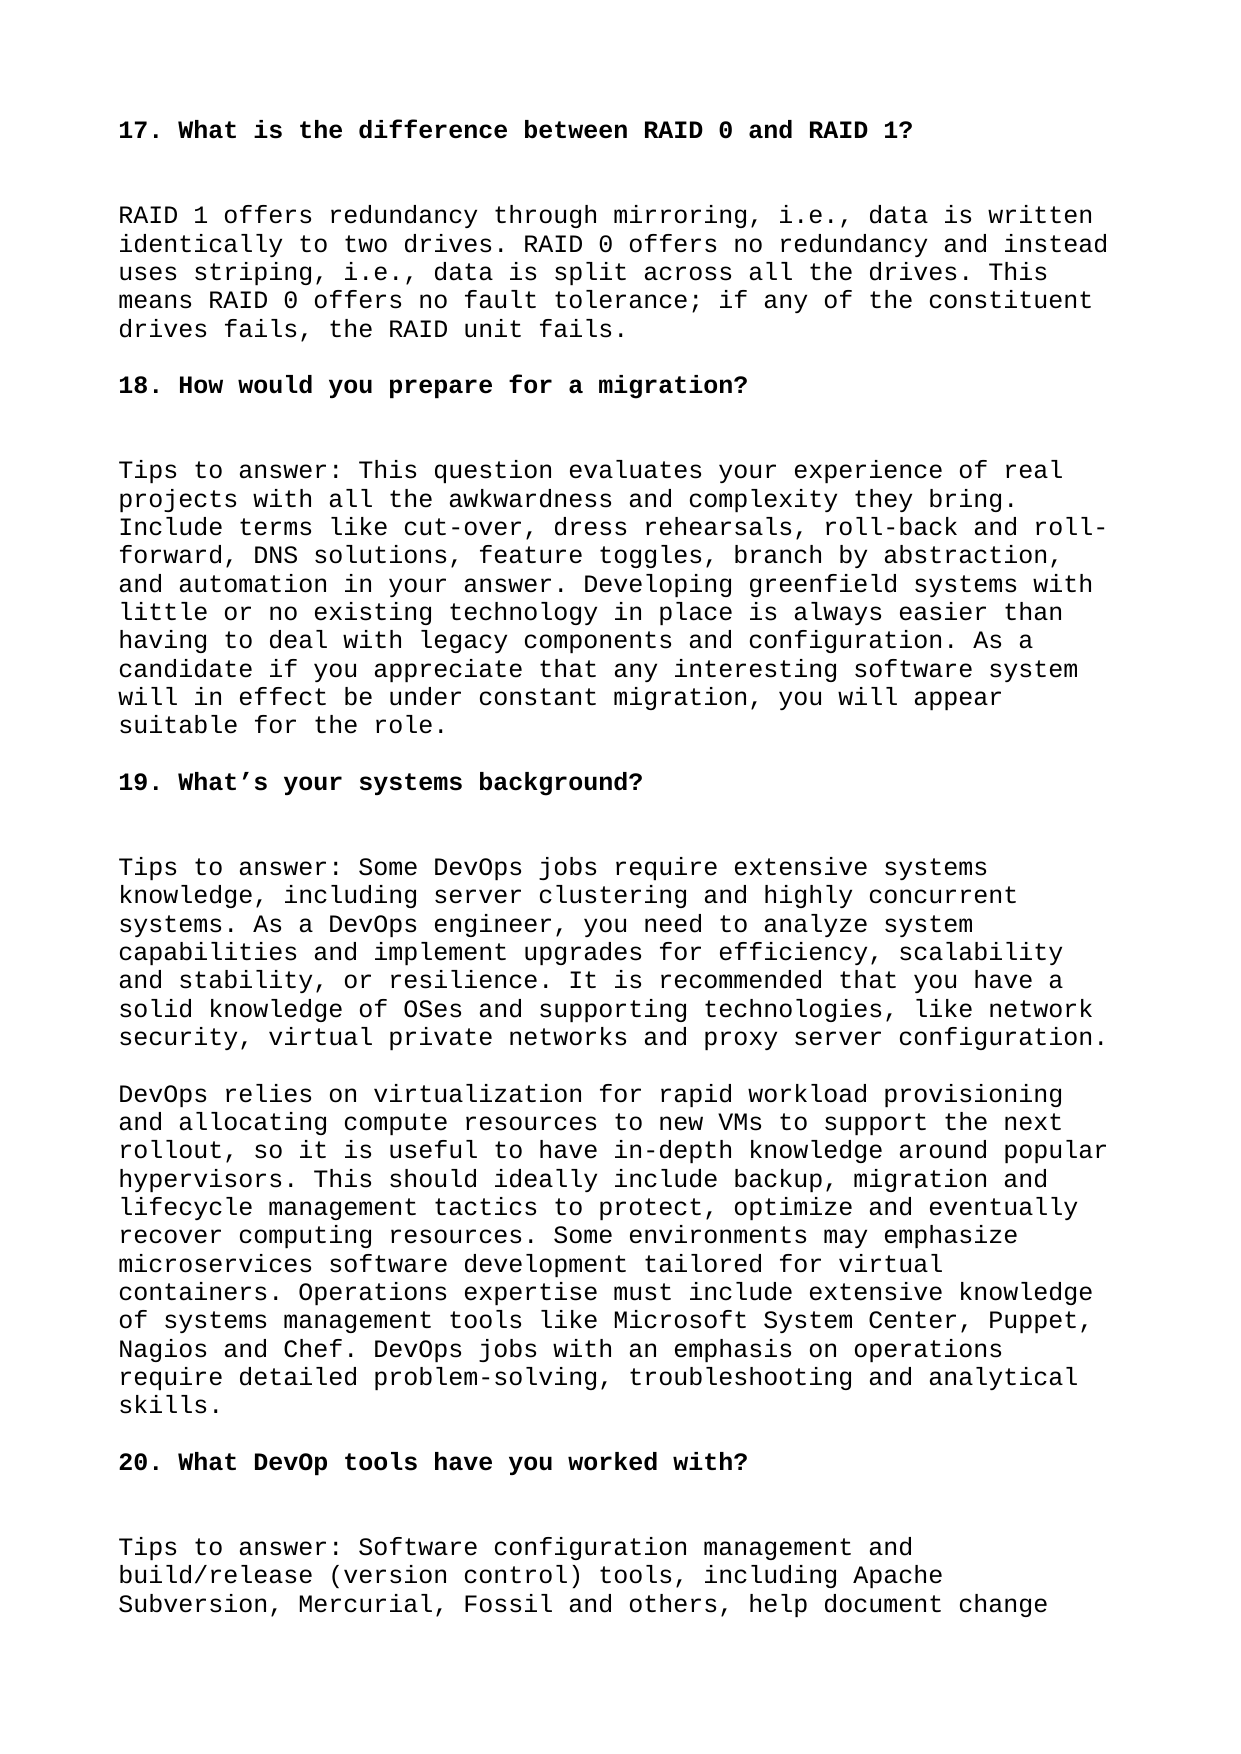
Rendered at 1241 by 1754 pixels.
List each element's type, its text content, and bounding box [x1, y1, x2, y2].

text 17. What is the difference between RAID 0 and RAID 1? [118, 118, 1122, 146]
text RAID 1 offers redundancy through mirroring, i.e., data is written identically to two drives. RAID 0 offers no redundancy and instead uses striping, i.e., data is split across all the drives. This means RAID 0 offers no fault tolerance; if any of the constituent drives fails, the RAID unit fails. [118, 203, 1122, 345]
text DevOps relies on virtualization for rapid workload provisioning and allocating compute resources to new VMs to support the next rollout, so it is useful to have in-depth knowledge around popular hypervisors. This should ideally include backup, migration and lifecycle management tactics to protect, optimize and eventually recover computing resources. Some environments may emphasize microservices software development tailored for virtual containers. Operations expertise must include extensive knowledge of systems management tools like Microsoft System Center, Puppet, Nagios and Chef. DevOps jobs with an emphasis on operations require detailed problem-solving, troubleshooting and analytical skills. [118, 1081, 1122, 1421]
text 18. How would you prepare for a migration? [118, 373, 1122, 401]
text Tips to answer: Software configuration management and build/release (version control) tools, including Apache Subversion, Mercurial, Fossil and others, help document change [118, 1535, 1122, 1620]
text 20. What DevOp tools have you worked with? [118, 1450, 1122, 1478]
text Tips to answer: This question evaluates your experience of real projects with all the awkwardness and complexity they bring. Include terms like cut-over, dress rehearsals, roll-back and roll-forward, DNS solutions, feature toggles, branch by abstraction, and automation in your answer. Developing greenfield systems with little or no existing technology in place is always easier than having to deal with legacy components and configuration. As a candidate if you appreciate that any interesting software system will in effect be under constant migration, you will appear suitable for the role. [118, 458, 1122, 741]
text 19. What’s your systems background? [118, 770, 1122, 798]
text Tips to answer: Some DevOps jobs require extensive systems knowledge, including server clustering and highly concurrent systems. As a DevOps engineer, you need to analyze system capabilities and implement upgrades for efficiency, scalability and stability, or resilience. It is recommended that you have a solid knowledge of OSes and supporting technologies, like network security, virtual private networks and proxy server configuration. [118, 855, 1122, 1053]
